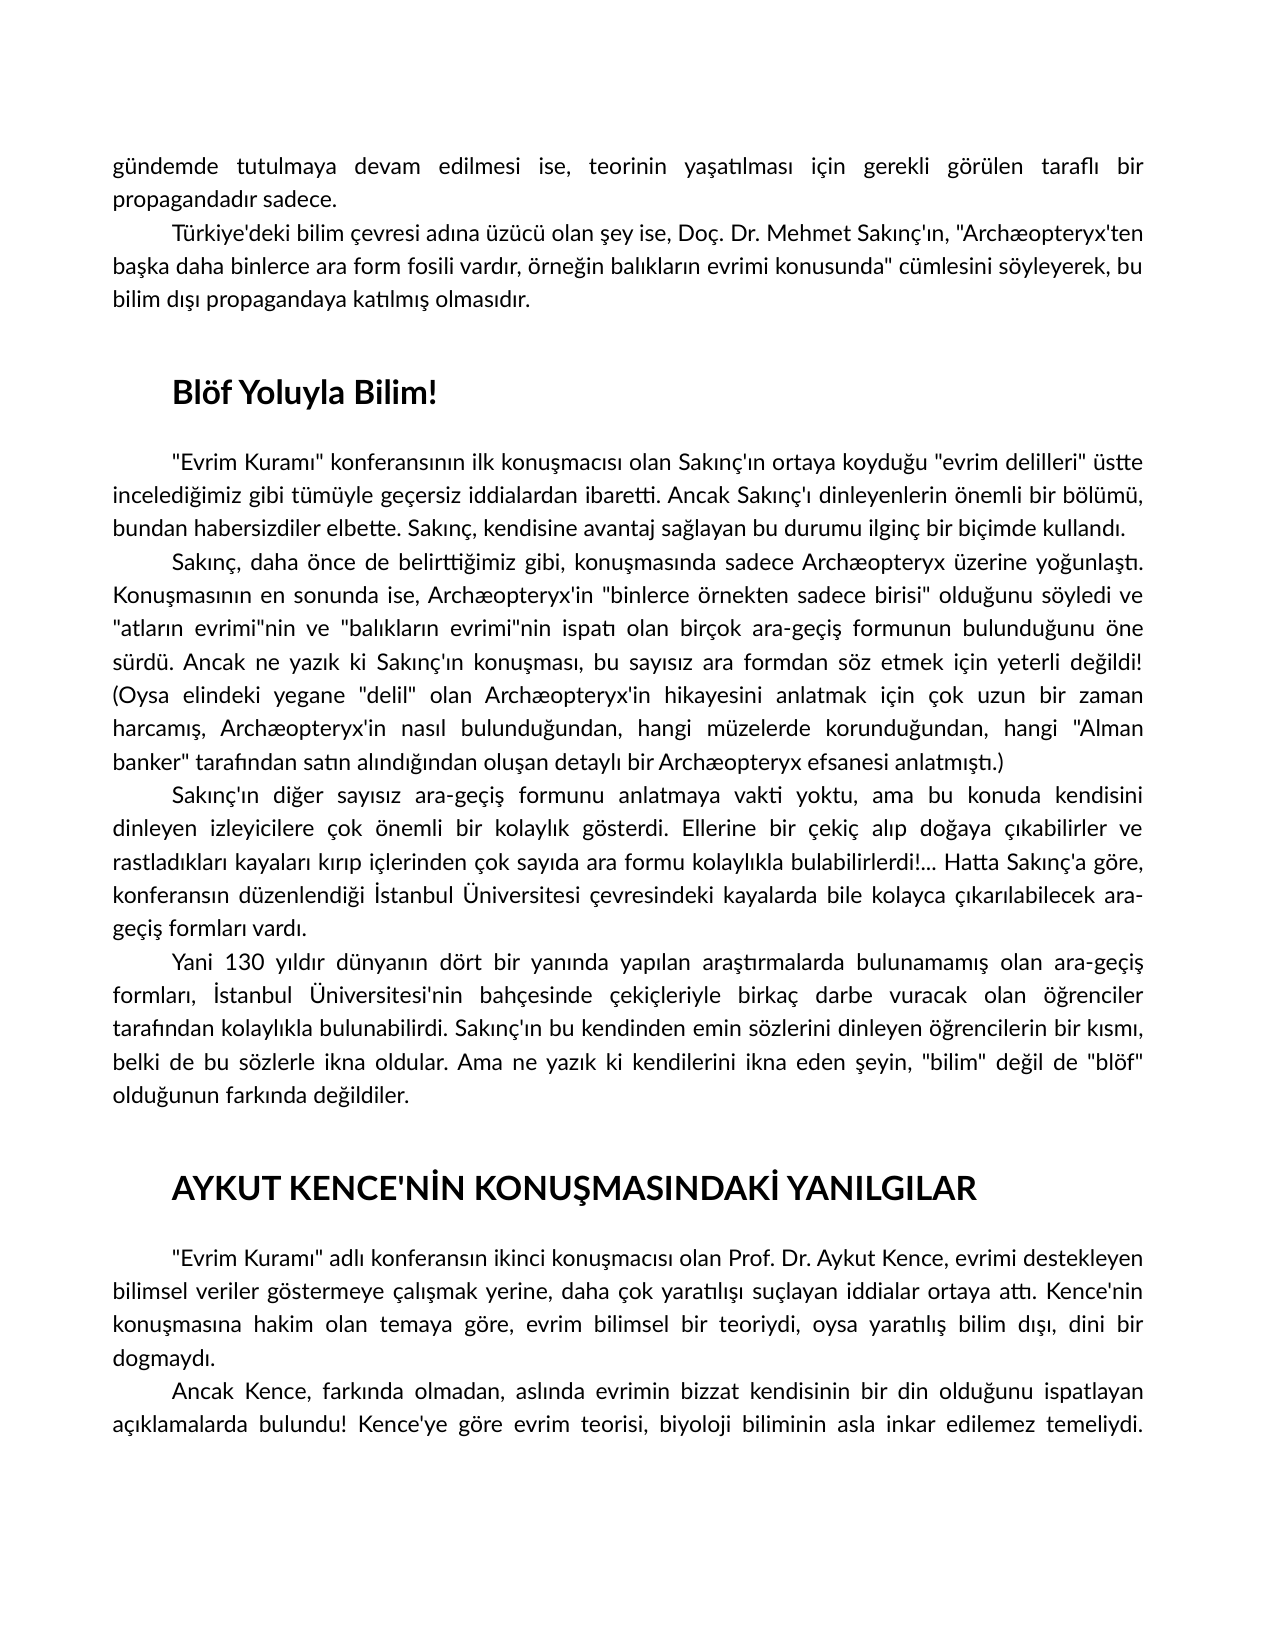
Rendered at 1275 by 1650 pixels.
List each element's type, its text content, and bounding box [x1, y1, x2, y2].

text Ancak Kence, farkında olmadan, aslında evrimin bizzat kendisinin bir din olduğunu ispatlayan açıklamalarda bulundu! Kence'ye göre evrim teorisi, biyoloji biliminin asla inkar edilemez temeliydi. [112, 1373, 1145, 1439]
text AYKUT KENCE'NİN KONUŞMASINDAKİ YANILGILAR [578, 1177, 1145, 1206]
text gündemde tutulmaya devam edilmesi ise, teorinin yaşatılması için gerekli görülen taraflı bir propagandadır sadece. [112, 148, 1145, 214]
text AYKUT KENCE'NİN KONUŞMASINDAKİ YANILGILAR [112, 1177, 585, 1206]
text "Evrim Kuramı" adlı konferansın ikinci konuşmacısı olan Prof. Dr. Aykut Kence, evrimi destekleyen bilimsel veriler göstermeye çalışmak yerine, daha çok yaratılışı suçlayan iddialar ortaya attı. Kence'nin konuşmasına hakim olan temaya göre, evrim bilimsel bir teoriydi, oysa yaratılış bilim dışı, dini bir dogmaydı. [112, 1239, 1145, 1373]
text "Evrim Kuramı" konferansının ilk konuşmacısı olan Sakınç'ın ortaya koyduğu "evrim delilleri" üstte incelediğimiz gibi tümüyle geçersiz iddialardan ibaretti. Ancak Sakınç'ı dinleyenlerin önemli bir bölümü, bundan habersizdiler elbette. Sakınç, kendisine avantaj sağlayan bu durumu ilginç bir biçimde kullandı. [112, 443, 1145, 543]
text Sakınç, daha önce de belirttiğimiz gibi, konuşmasında sadece Archæopteryx üzerine yoğunlaştı. Konuşmasının en sonunda ise, Archæopteryx'in "binlerce örnekten sadece birisi" olduğunu söyledi ve "atların evrimi"nin ve "balıkların evrimi"nin ispatı olan birçok ara-geçiş formunun bulunduğunu öne sürdü. Ancak ne yazık ki Sakınç'ın konuşması, bu sayısız ara formdan söz etmek için yeterli değildi! (Oysa elindeki yegane "delil" olan Archæopteryx'in hikayesini anlatmak için çok uzun bir zaman harcamış, Archæopteryx'in nasıl bulunduğundan, hangi müzelerde korunduğundan, hangi "Alman banker" tarafından satın alındığından oluşan detaylı bir Archæopteryx efsanesi anlatmıştı.) [112, 543, 1145, 777]
text Sakınç'ın diğer sayısız ara-geçiş formunu anlatmaya vakti yoktu, ama bu konuda kendisini dinleyen izleyicilere çok önemli bir kolaylık gösterdi. Ellerine bir çekiç alıp doğaya çıkabilirler ve rastladıkları kayaları kırıp içlerinden çok sayıda ara formu kolaylıkla bulabilirlerdi!... Hatta Sakınç'a göre, konferansın düzenlendiği İstanbul Üniversitesi çevresindeki kayalarda bile kolayca çıkarılabilecek ara-geçiş formları vardı. [112, 777, 1145, 943]
text Yani 130 yıldır dünyanın dört bir yanında yapılan araştırmalarda bulunamamış olan ara-geçiş formları, İstanbul Üniversitesi'nin bahçesinde çekiçleriyle birkaç darbe vuracak olan öğrenciler tarafından kolaylıkla bulunabilirdi. Sakınç'ın bu kendinden emin sözlerini dinleyen öğrencilerin bir kısmı, belki de bu sözlerle ikna oldular. Ama ne yazık ki kendilerini ikna eden şeyin, "bilim" değil de "blöf" olduğunun farkında değildiler. [112, 943, 1145, 1110]
text Türkiye'deki bilim çevresi adına üzücü olan şey ise, Doç. Dr. Mehmet Sakınç'ın, "Archæopteryx'ten başka daha binlerce ara form fosili vardır, örneğin balıkların evrimi konusunda" cümlesini söyleyerek, bu bilim dışı propagandaya katılmış olmasıdır. [112, 214, 1145, 314]
text Blöf Yoluyla Bilim! [112, 381, 1145, 410]
